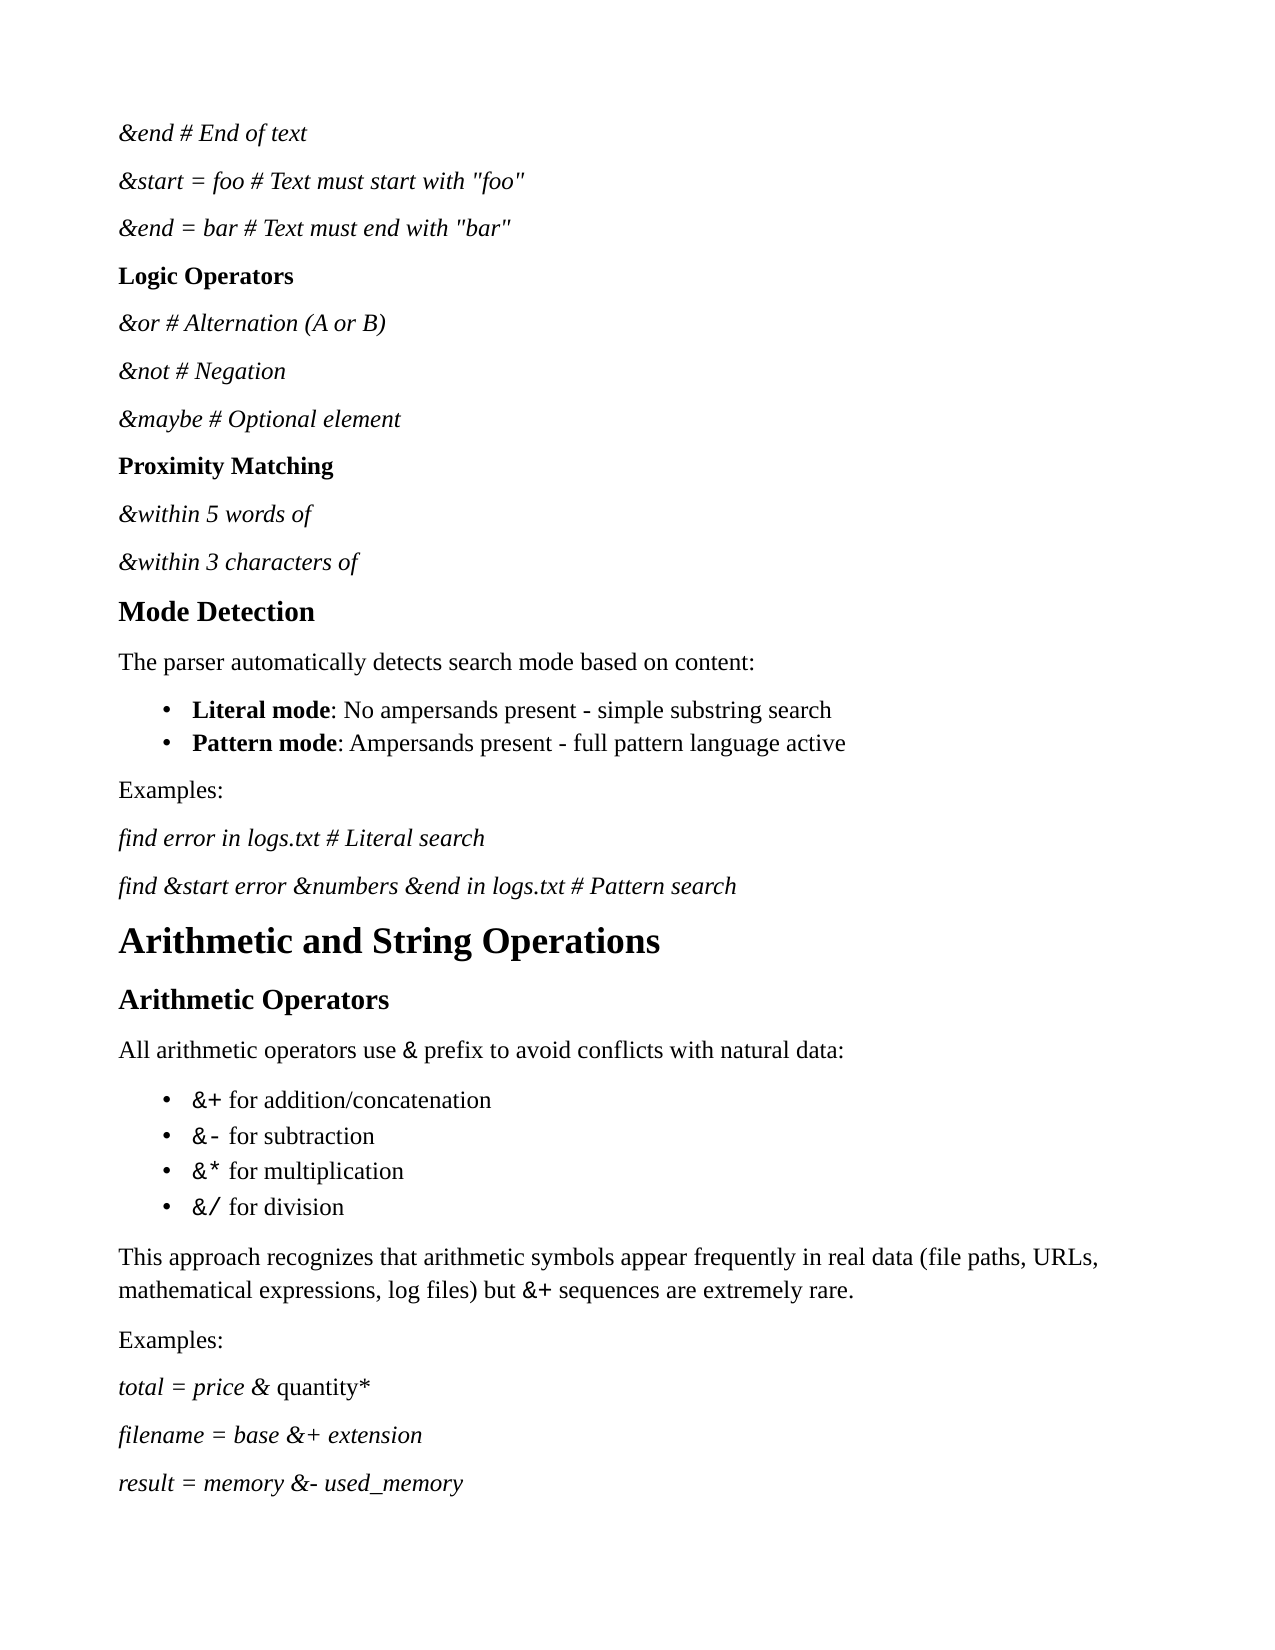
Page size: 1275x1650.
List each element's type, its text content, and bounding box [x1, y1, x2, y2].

text The parser automatically detects search mode based on content: [118, 647, 1157, 676]
text total = price & quantity* [118, 1372, 1157, 1401]
subtitle Arithmetic Operators [118, 982, 1157, 1016]
text &end # End of text [118, 118, 1157, 147]
text This approach recognizes that arithmetic symbols appear frequently in real data (file paths, URLs, mathematical expressions, log files) but &+ sequences are extremely rare. [118, 1242, 1157, 1306]
subtitle Proximity Matching [118, 451, 1157, 480]
text &maybe # Optional element [118, 404, 1157, 432]
list &- for subtraction [162, 1121, 1157, 1152]
list &/ for division [162, 1192, 1157, 1223]
text &end = bar # Text must end with "bar" [118, 213, 1157, 242]
text All arithmetic operators use & prefix to avoid conflicts with natural data: [118, 1036, 1157, 1066]
text &within 3 characters of [118, 547, 1157, 575]
list &* for multiplication [162, 1156, 1157, 1187]
text filename = base &+ extension [118, 1420, 1157, 1449]
list &+ for addition/concatenation [162, 1086, 1157, 1116]
list Literal mode: No ampersands present - simple substring search [162, 695, 1157, 724]
text find error in logs.txt # Literal search [118, 823, 1157, 852]
text Examples: [118, 776, 1157, 804]
text find &start error &numbers &end in logs.txt # Pattern search [118, 871, 1157, 899]
text &not # Negation [118, 356, 1157, 385]
text &start = foo # Text must start with "foo" [118, 166, 1157, 194]
subtitle Mode Detection [118, 594, 1157, 628]
text &or # Alternation (A or B) [118, 308, 1157, 337]
list Pattern mode: Ampersands present - full pattern language active [162, 728, 1157, 757]
text Examples: [118, 1325, 1157, 1354]
text result = memory &- used_memory [118, 1468, 1157, 1496]
subtitle Logic Operators [118, 261, 1157, 290]
subtitle Arithmetic and String Operations [118, 918, 1157, 961]
text &within 5 words of [118, 499, 1157, 528]
